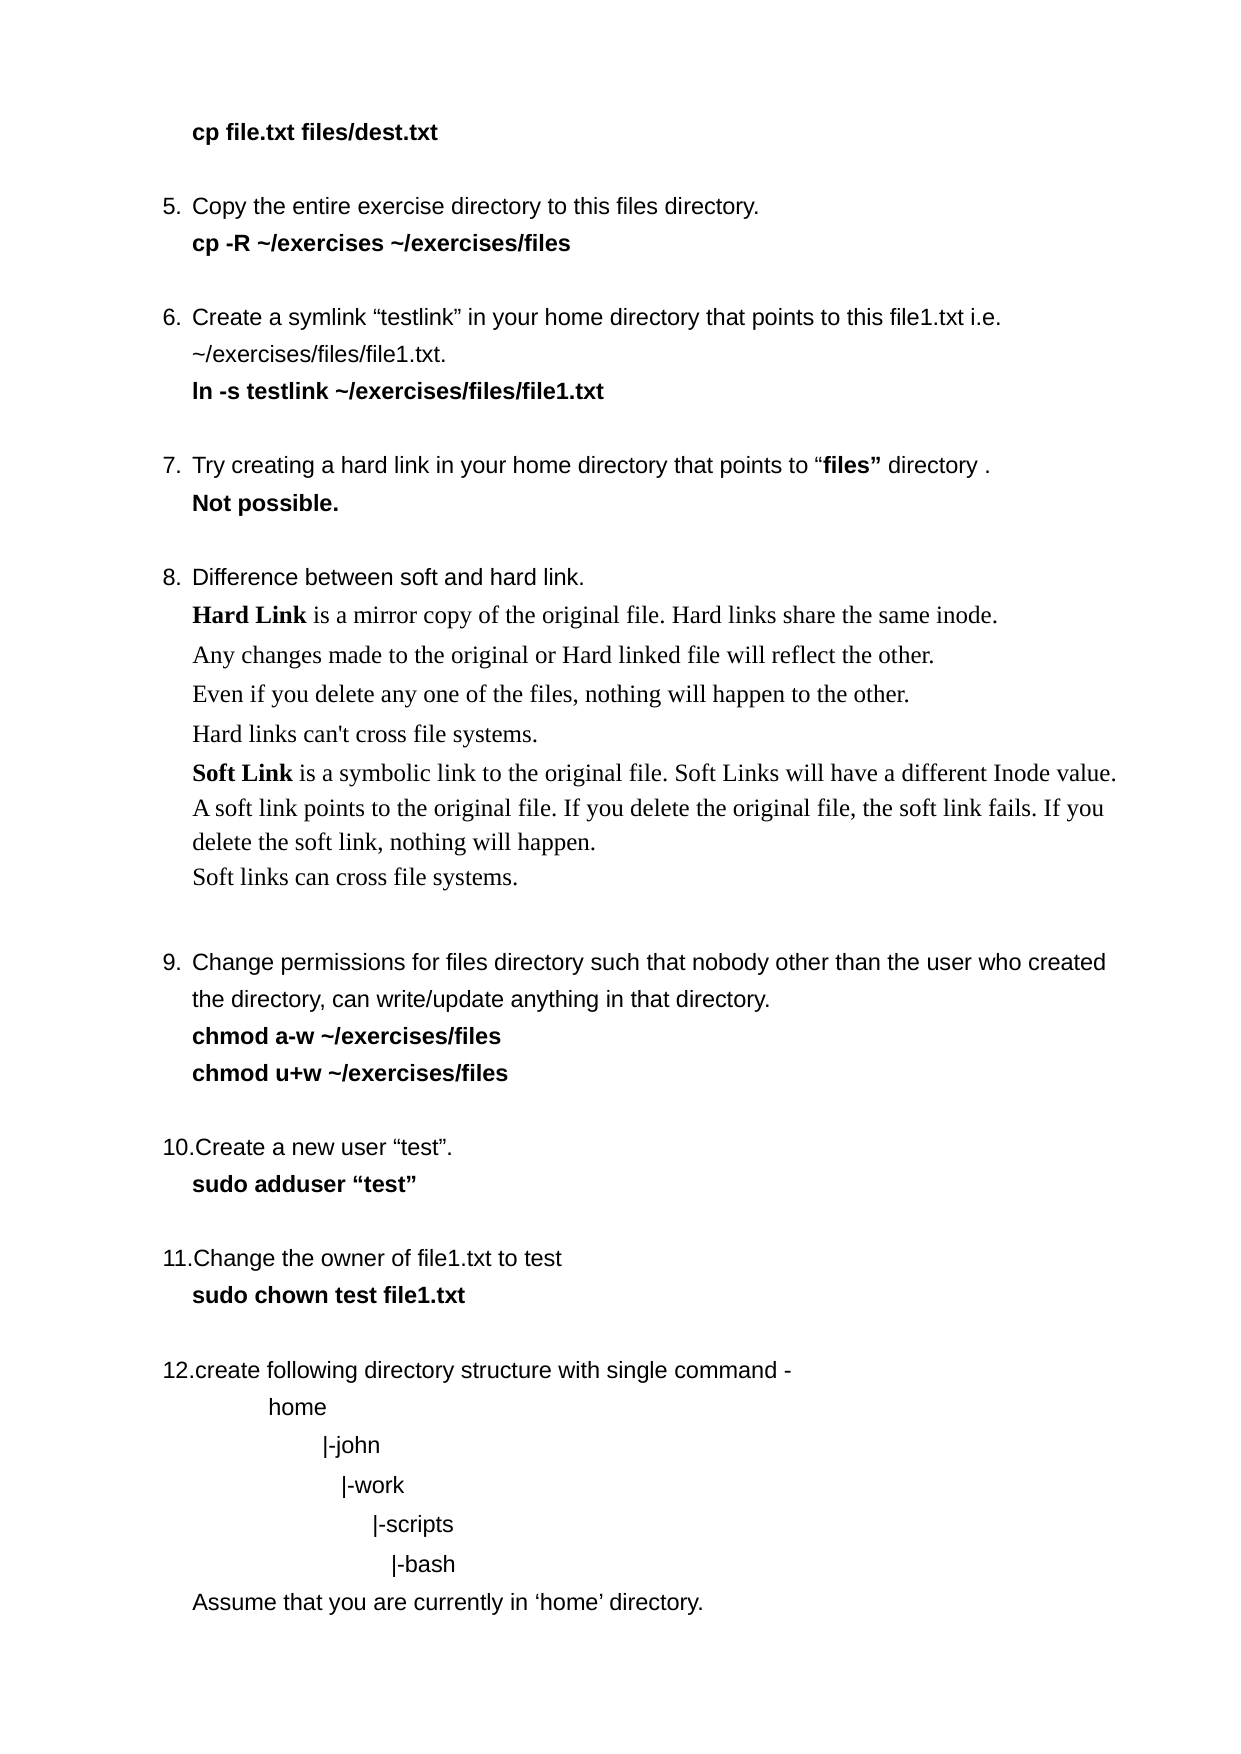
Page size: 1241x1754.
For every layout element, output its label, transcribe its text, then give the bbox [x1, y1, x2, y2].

list Create a symlink “testlink” in your home directory that points to this file1.txt i.e. ~/exercises/files/file1.txt. [162, 303, 1122, 367]
text Hard Link is a mirror copy of the original file. Hard links share the same inode. Any changes made to the original or Hard linked file will reflect the other. Even if you delete any one of the files, nothing will happen to the other. Hard links can't cross file systems. [118, 600, 1122, 748]
text Soft Link is a symbolic link to the original file. Soft Links will have a different Inode value. A soft link points to the original file. If you delete the original file, the soft link fails. If you delete the soft link, nothing will happen. Soft links can cross file systems. [118, 758, 1122, 891]
list Change the owner of file1.txt to test [162, 1245, 1122, 1272]
text home [193, 1393, 1122, 1420]
list ln -s testlink ~/exercises/files/file1.txt [162, 378, 1122, 404]
list Change permissions for files directory such that nobody other than the user who created the directory, can write/update anything in that directory. [162, 948, 1122, 1012]
list create following directory structure with single command - [162, 1356, 1122, 1383]
list chmod a-w ~/exercises/files [162, 1022, 1122, 1049]
text |-john [266, 1430, 1122, 1459]
list Difference between soft and hard link. [162, 563, 1122, 590]
list Not possible. [162, 489, 1122, 516]
text |-work [266, 1470, 1122, 1498]
list Copy the entire exercise directory to this files directory. [162, 192, 1122, 219]
text |-scripts [266, 1509, 1122, 1538]
list cp file.txt files/dest.txt [162, 118, 1122, 145]
list cp -R ~/exercises ~/exercises/files [162, 229, 1122, 256]
text Assume that you are currently in ‘home’ directory. [118, 1588, 1122, 1615]
list Try creating a hard link in your home directory that points to “files” directory . [162, 452, 1122, 479]
list Create a new user “test”. [162, 1133, 1122, 1160]
text |-bash [266, 1549, 1122, 1578]
list sudo adduser “test” [162, 1171, 1122, 1197]
list sudo chown test file1.txt [162, 1282, 1122, 1309]
list chmod u+w ~/exercises/files [162, 1059, 1122, 1086]
